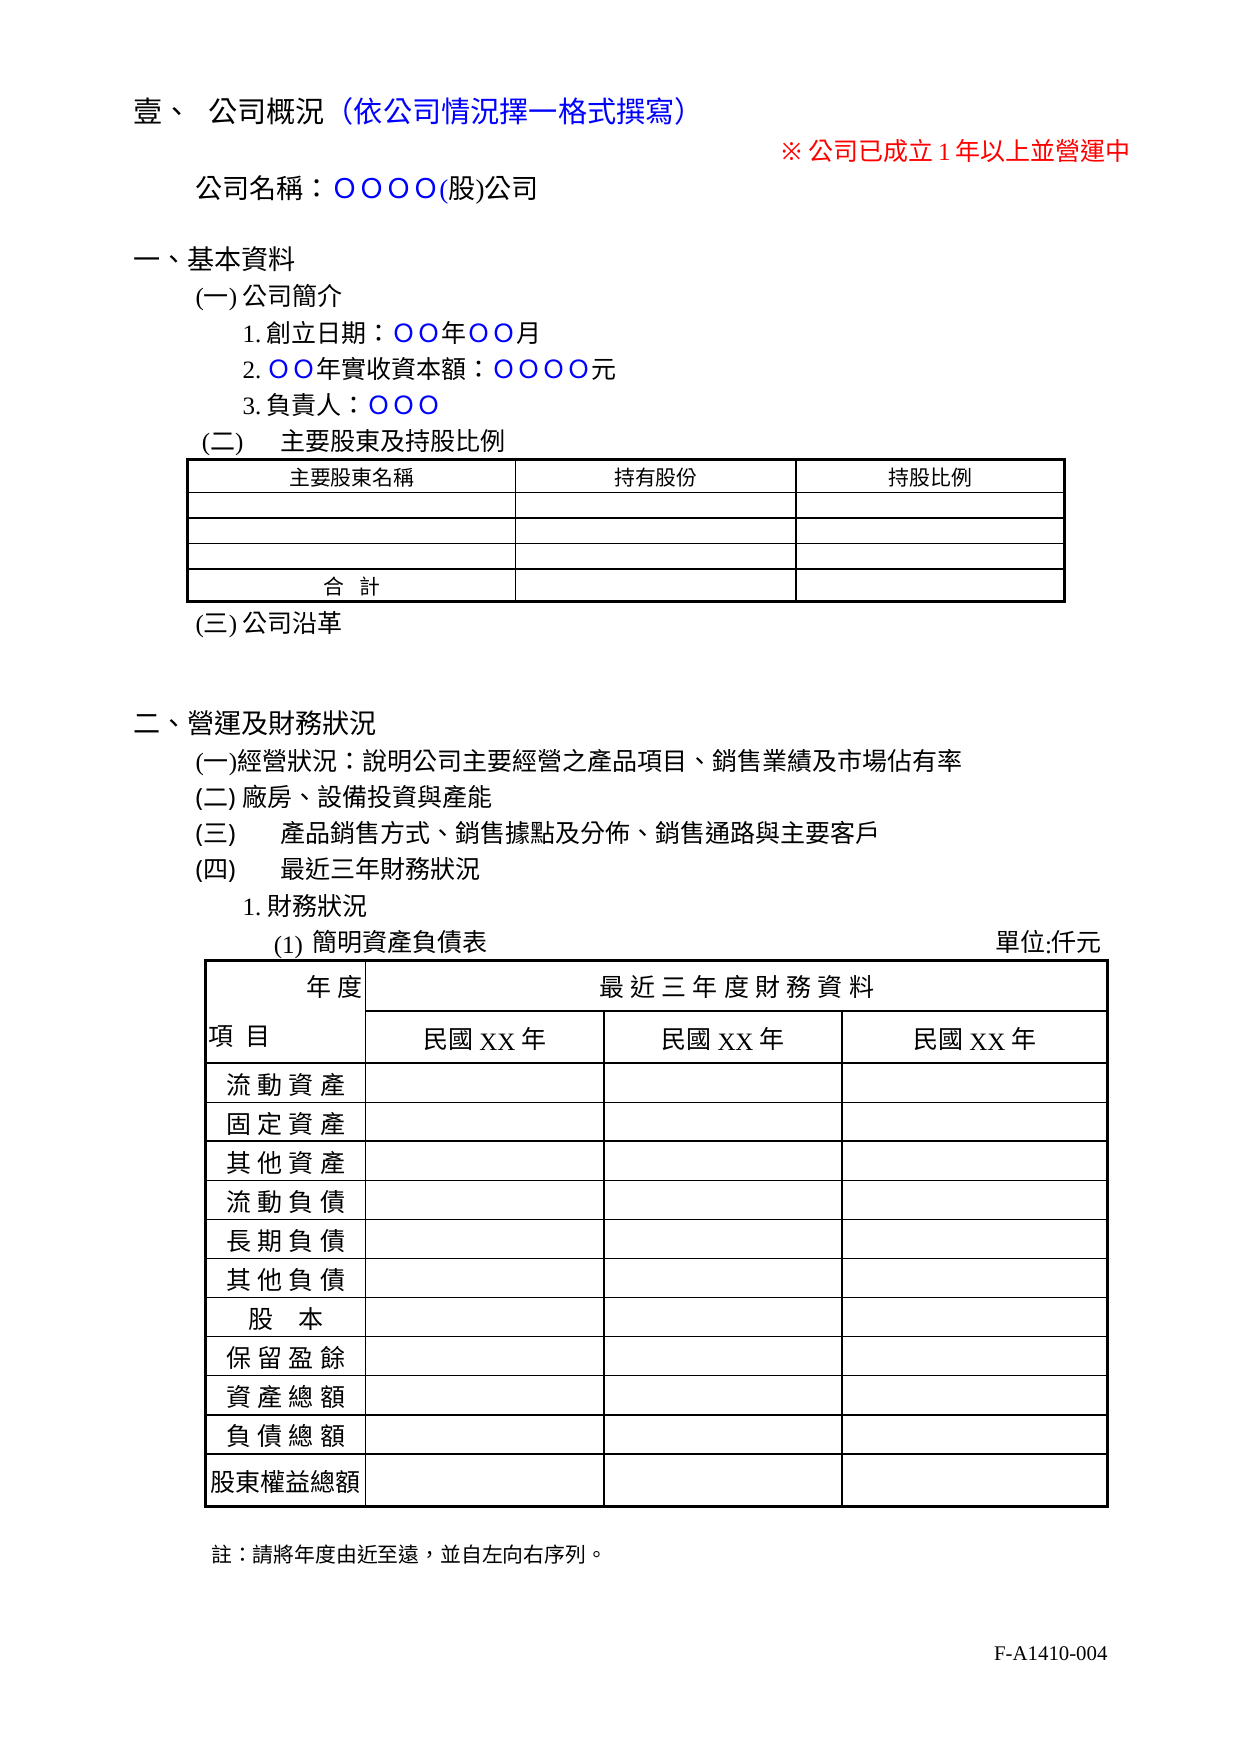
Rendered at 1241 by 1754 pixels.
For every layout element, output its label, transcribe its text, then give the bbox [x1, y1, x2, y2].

table_cell [843, 1298, 1106, 1336]
table_cell 保 留 盈 餘 [207, 1337, 365, 1375]
table_cell 流 動 資 產 [207, 1064, 365, 1101]
table_cell [605, 1298, 841, 1336]
table_cell [843, 1337, 1106, 1375]
text ※ 公司已成立1年以上並營運中 [133, 131, 1130, 167]
table_cell [189, 493, 515, 517]
table_cell [605, 1376, 841, 1414]
text (二) 廠房、設備投資與產能 [195, 777, 1107, 813]
text 1. 創立日期：ＯＯ年ＯＯ月 [242, 313, 1107, 349]
table_header 持有股份 [516, 461, 795, 491]
table_cell [516, 493, 795, 517]
table_cell [605, 1416, 841, 1453]
table_cell [516, 570, 795, 600]
table_cell [843, 1220, 1106, 1258]
table_cell [605, 1181, 841, 1218]
table_cell 固 定 資 產 [207, 1103, 365, 1140]
table_cell 股 本 [207, 1298, 365, 1336]
text (三) 產品銷售方式、銷售據點及分佈、銷售通路與主要客戶 [195, 813, 1107, 850]
table_cell [366, 1259, 603, 1297]
table_cell [605, 1220, 841, 1258]
table_header 年 度 項 目 [207, 962, 365, 1062]
table_header 最 近 三 年 度 財 務 資 料 [366, 962, 1106, 1010]
text 2. ＯＯ年實收資本額：ＯＯＯＯ元 [242, 349, 1107, 386]
table_cell [843, 1064, 1106, 1101]
subtitle (1) 簡明資產負債表 單位:仟元 [273, 922, 1107, 958]
table_cell [843, 1259, 1106, 1297]
text (一)經營狀況：說明公司主要經營之產品項目、銷售業績及市場佔有率 [195, 741, 1107, 777]
list 公司概況（依公司情況擇一格式撰寫） [133, 89, 1130, 131]
table_cell [843, 1103, 1106, 1140]
table_cell [797, 570, 1063, 600]
table_cell 其 他 負 債 [207, 1259, 365, 1297]
table_header 主要股東名稱 [189, 461, 515, 491]
table_cell [516, 519, 795, 543]
table_cell [797, 544, 1063, 568]
table_cell [366, 1376, 603, 1414]
table_cell [797, 493, 1063, 517]
text 3. 負責人：ＯＯＯ [242, 386, 1107, 422]
text (二) 主要股東及持股比例 [195, 422, 1107, 458]
text (四) 最近三年財務狀況 [195, 850, 1107, 886]
table_cell 資 產 總 額 [207, 1376, 365, 1414]
table_cell [366, 1416, 603, 1453]
table_cell [605, 1064, 841, 1101]
text (三) 公司沿革 [195, 603, 1107, 639]
table_cell [366, 1337, 603, 1375]
table_cell 其 他 資 產 [207, 1142, 365, 1179]
table_cell 長 期 負 債 [207, 1220, 365, 1258]
table_cell 民國 XX 年 [605, 1012, 841, 1062]
table_cell [366, 1181, 603, 1218]
table_cell 流 動 負 債 [207, 1181, 365, 1218]
table_cell 股東權益總額 [207, 1455, 365, 1504]
table_cell [605, 1337, 841, 1375]
table_cell [605, 1103, 841, 1140]
table_cell [605, 1142, 841, 1179]
text (一) 公司簡介 [195, 277, 1107, 313]
table_cell [605, 1259, 841, 1297]
table_cell [366, 1220, 603, 1258]
table_cell [516, 544, 795, 568]
table_cell 負 債 總 額 [207, 1416, 365, 1453]
table_cell [366, 1064, 603, 1101]
table_cell [843, 1455, 1106, 1504]
table_cell [366, 1103, 603, 1140]
table_cell 合 計 [189, 570, 515, 600]
table_cell [366, 1455, 603, 1504]
text 註：請將年度由近至遠，並自左向右序列。 [211, 1508, 1107, 1568]
table_cell 民國 XX 年 [366, 1012, 603, 1062]
text 公司名稱：ＯＯＯＯ(股)公司 [195, 167, 1107, 206]
text 二、營運及財務狀況 [133, 702, 1107, 741]
table_cell [189, 544, 515, 568]
table_cell [843, 1416, 1106, 1453]
table_cell [366, 1298, 603, 1336]
text 1. 財務狀況 [242, 886, 1107, 922]
table_cell [366, 1142, 603, 1179]
table_cell 民國 XX 年 [843, 1012, 1106, 1062]
table_cell [605, 1455, 841, 1504]
table_cell [189, 519, 515, 543]
text 一、基本資料 [133, 238, 1107, 277]
table_header 持股比例 [797, 461, 1063, 491]
table_cell [843, 1376, 1106, 1414]
table_cell [843, 1181, 1106, 1218]
table_cell [843, 1142, 1106, 1179]
table_cell [797, 519, 1063, 543]
